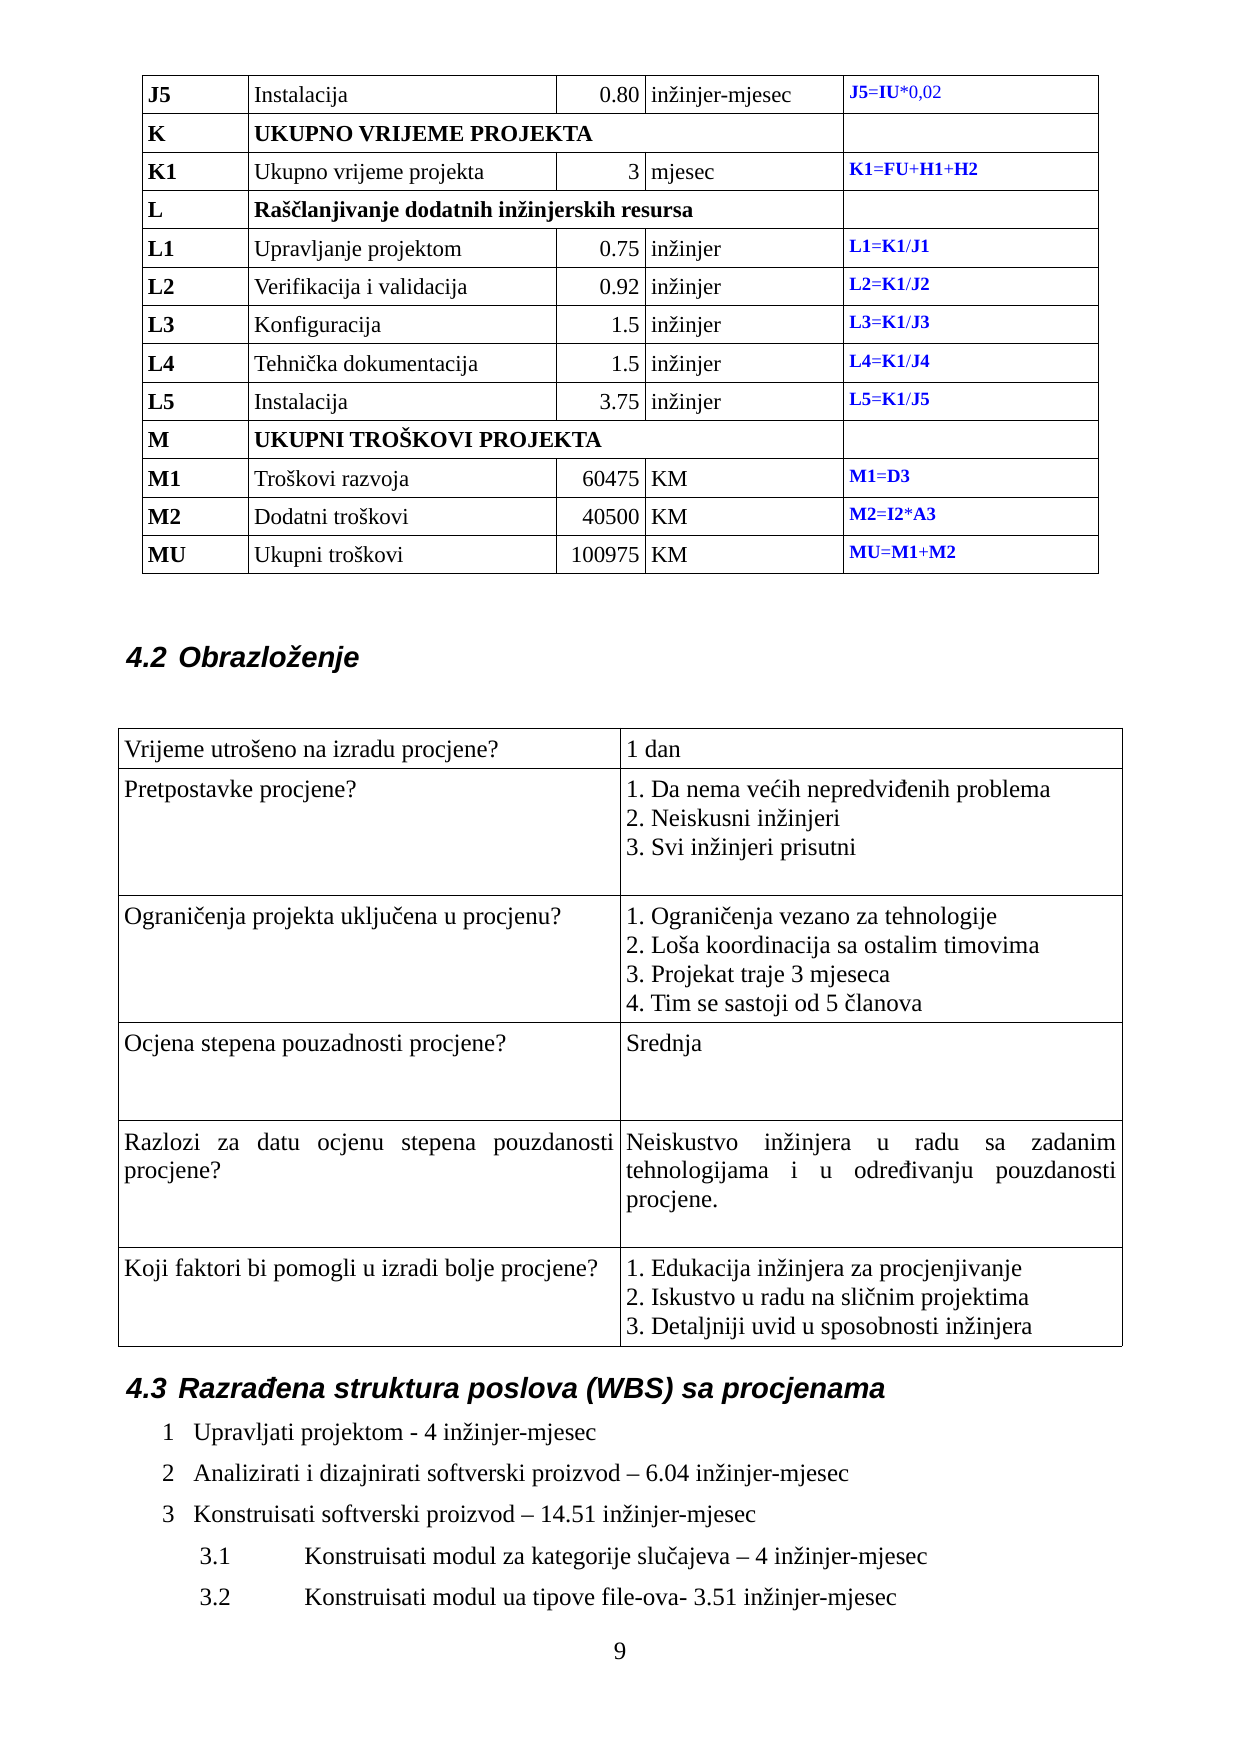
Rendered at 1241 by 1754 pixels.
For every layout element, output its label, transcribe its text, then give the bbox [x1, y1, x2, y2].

table_cell M1=D3 [844, 459, 1098, 497]
table_cell mjesec [646, 153, 843, 190]
table_cell 3.75 [557, 383, 645, 420]
table_cell L4 [143, 344, 248, 382]
table_cell Troškovi razvoja [249, 459, 556, 497]
table_cell 40500 [557, 498, 645, 535]
table_cell Instalacija [249, 76, 556, 113]
table_cell UKUPNO VRIJEME PROJEKTA [249, 114, 843, 152]
list Upravljati projektom - 4 inžinjer-mjesec [156, 1417, 1122, 1446]
table_cell L1 [143, 229, 248, 267]
table_cell L2 [143, 268, 248, 305]
table_header 1 dan [621, 729, 1122, 768]
table_cell L4=K1/J4 [844, 344, 1098, 382]
subtitle Razrađena struktura poslova (WBS) sa procjenama [118, 1371, 1122, 1404]
table_cell L [143, 191, 248, 228]
table_cell KM [646, 498, 843, 535]
table_cell 1.5 [557, 344, 645, 382]
table_cell Konfiguracija [249, 306, 556, 343]
table_cell [844, 114, 1098, 152]
table_cell Neiskustvo inžinjera u radu sa zadanim tehnologijama i u određivanju pouzdanosti procjene. [621, 1121, 1122, 1247]
table_cell M [143, 421, 248, 458]
table_cell Ograničenja projekta uključena u procjenu? [119, 896, 620, 1022]
table_cell Instalacija [249, 383, 556, 420]
table_cell 3 [557, 153, 645, 190]
table_cell K1=FU+H1+H2 [844, 153, 1098, 190]
table_cell Ocjena stepena pouzadnosti procjene? [119, 1023, 620, 1120]
list Konstruisati softverski proizvod – 14.51 inžinjer-mjesec [156, 1499, 1122, 1528]
table_cell 0.75 [557, 229, 645, 267]
table_cell 1. Edukacija inžinjera za procjenjivanje 2. Iskustvo u radu na sličnim projektima 3. Detaljniji uvid u sposobnosti inžinjera [621, 1248, 1122, 1346]
table_cell Upravljanje projektom [249, 229, 556, 267]
subtitle Obrazloženje [118, 640, 1122, 674]
table_cell inžinjer-mjesec [646, 76, 843, 113]
table_cell 1. Da nema većih nepredviđenih problema 2. Neiskusni inžinjeri 3. Svi inžinjeri prisutni [621, 769, 1122, 895]
table_cell Srednja [621, 1023, 1122, 1120]
table_cell M1 [143, 459, 248, 497]
table_cell L1=K1/J1 [844, 229, 1098, 267]
table_cell Ukupno vrijeme projekta [249, 153, 556, 190]
list Konstruisati modul za kategorije slučajeva – 4 inžinjer-mjesec [193, 1541, 1122, 1569]
table_cell J5 [143, 76, 248, 113]
table_cell UKUPNI TROŠKOVI PROJEKTA [249, 421, 843, 458]
table_cell Pretpostavke procjene? [119, 769, 620, 895]
table_cell 0.92 [557, 268, 645, 305]
table_cell inžinjer [646, 229, 843, 267]
table_cell 1.5 [557, 306, 645, 343]
table_cell 100975 [557, 536, 645, 573]
table_cell inžinjer [646, 306, 843, 343]
table_cell KM [646, 459, 843, 497]
table_cell inžinjer [646, 383, 843, 420]
table_cell L5=K1/J5 [844, 383, 1098, 420]
table_cell [844, 421, 1098, 458]
table_cell J5=IU*0,02 [844, 76, 1098, 113]
table_cell K [143, 114, 248, 152]
table_cell Dodatni troškovi [249, 498, 556, 535]
table_cell inžinjer [646, 268, 843, 305]
table_cell 60475 [557, 459, 645, 497]
list Konstruisati modul ua tipove file-ova- 3.51 inžinjer-mjesec [193, 1582, 1122, 1611]
table_cell M2 [143, 498, 248, 535]
table_cell Verifikacija i validacija [249, 268, 556, 305]
table_cell L3 [143, 306, 248, 343]
table_cell Razlozi za datu ocjenu stepena pouzdanosti procjene? [119, 1121, 620, 1247]
table_cell Ukupni troškovi [249, 536, 556, 573]
list Analizirati i dizajnirati softverski proizvod – 6.04 inžinjer-mjesec [156, 1458, 1122, 1487]
table_cell [844, 191, 1098, 228]
table_cell L3=K1/J3 [844, 306, 1098, 343]
table_cell L5 [143, 383, 248, 420]
table_cell MU=M1+M2 [844, 536, 1098, 573]
table_cell L2=K1/J2 [844, 268, 1098, 305]
table_cell 0.80 [557, 76, 645, 113]
table_cell 1. Ograničenja vezano za tehnologije 2. Loša koordinacija sa ostalim timovima 3. Projekat traje 3 mjeseca 4. Tim se sastoji od 5 članova [621, 896, 1122, 1022]
table_cell Koji faktori bi pomogli u izradi bolje procjene? [119, 1248, 620, 1346]
table_cell K1 [143, 153, 248, 190]
table_cell Raščlanjivanje dodatnih inžinjerskih resursa [249, 191, 843, 228]
table_cell KM [646, 536, 843, 573]
table_cell MU [143, 536, 248, 573]
table_header Vrijeme utrošeno na izradu procjene? [119, 729, 620, 768]
table_cell Tehnička dokumentacija [249, 344, 556, 382]
table_cell inžinjer [646, 344, 843, 382]
table_cell M2=I2*A3 [844, 498, 1098, 535]
